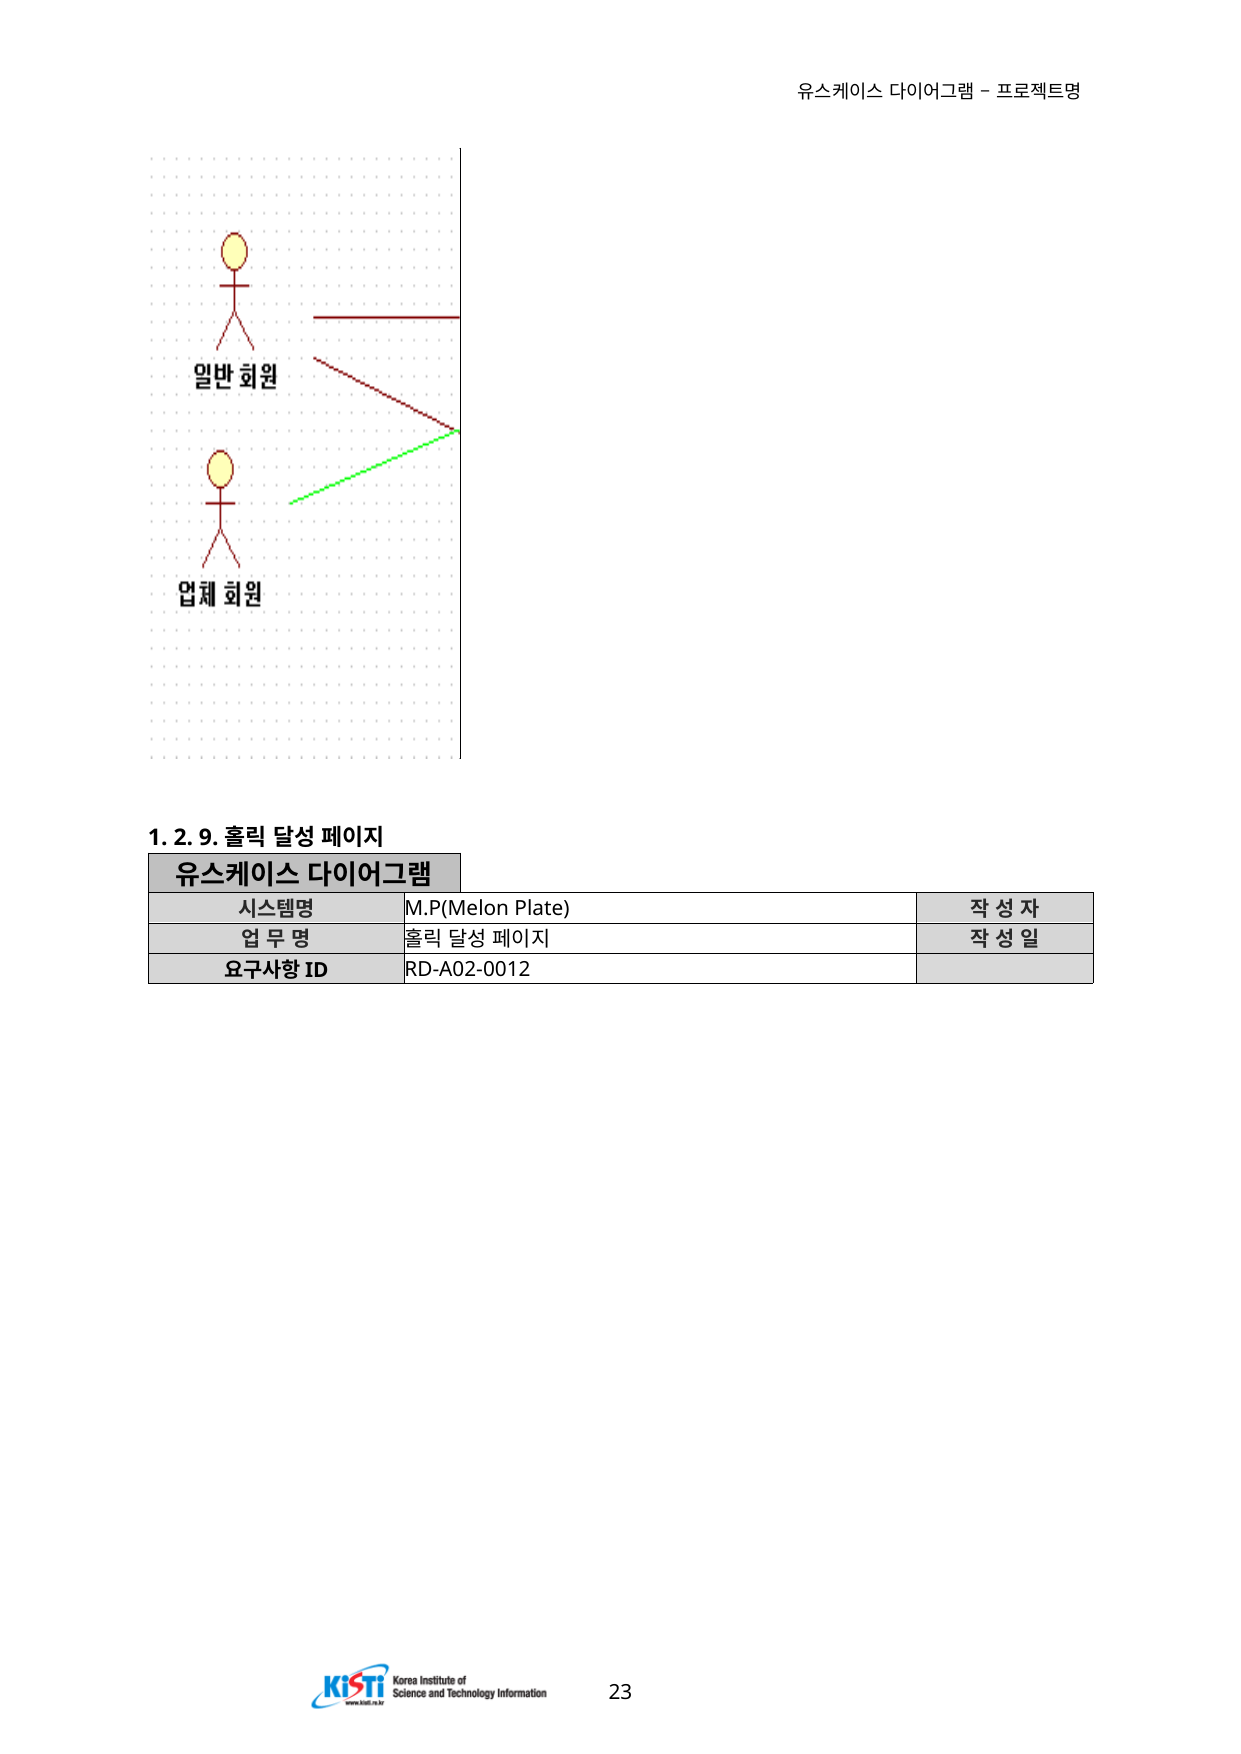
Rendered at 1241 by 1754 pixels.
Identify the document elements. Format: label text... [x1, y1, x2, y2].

table_cell RD-A02-0012 [405, 954, 916, 983]
table_cell 홀릭 달성 페이지 [405, 924, 916, 953]
table_cell [917, 954, 1093, 983]
title 1. 2. 9. 홀릭 달성 페이지 [148, 815, 1092, 853]
table_cell 작 성 일 [917, 924, 1093, 953]
table_cell 요구사항ID [149, 954, 404, 983]
table_header [461, 853, 1093, 892]
table_cell 시스템명 [149, 893, 404, 922]
table_cell 작 성 자 [917, 893, 1093, 922]
table_cell [461, 148, 1093, 758]
table_cell M.P(Melon Plate) [405, 893, 916, 922]
table_cell 업 무 명 [149, 924, 404, 953]
picture [295, 1657, 558, 1717]
picture [148, 147, 460, 759]
table_header 유스케이스 다이어그램 [149, 854, 460, 892]
